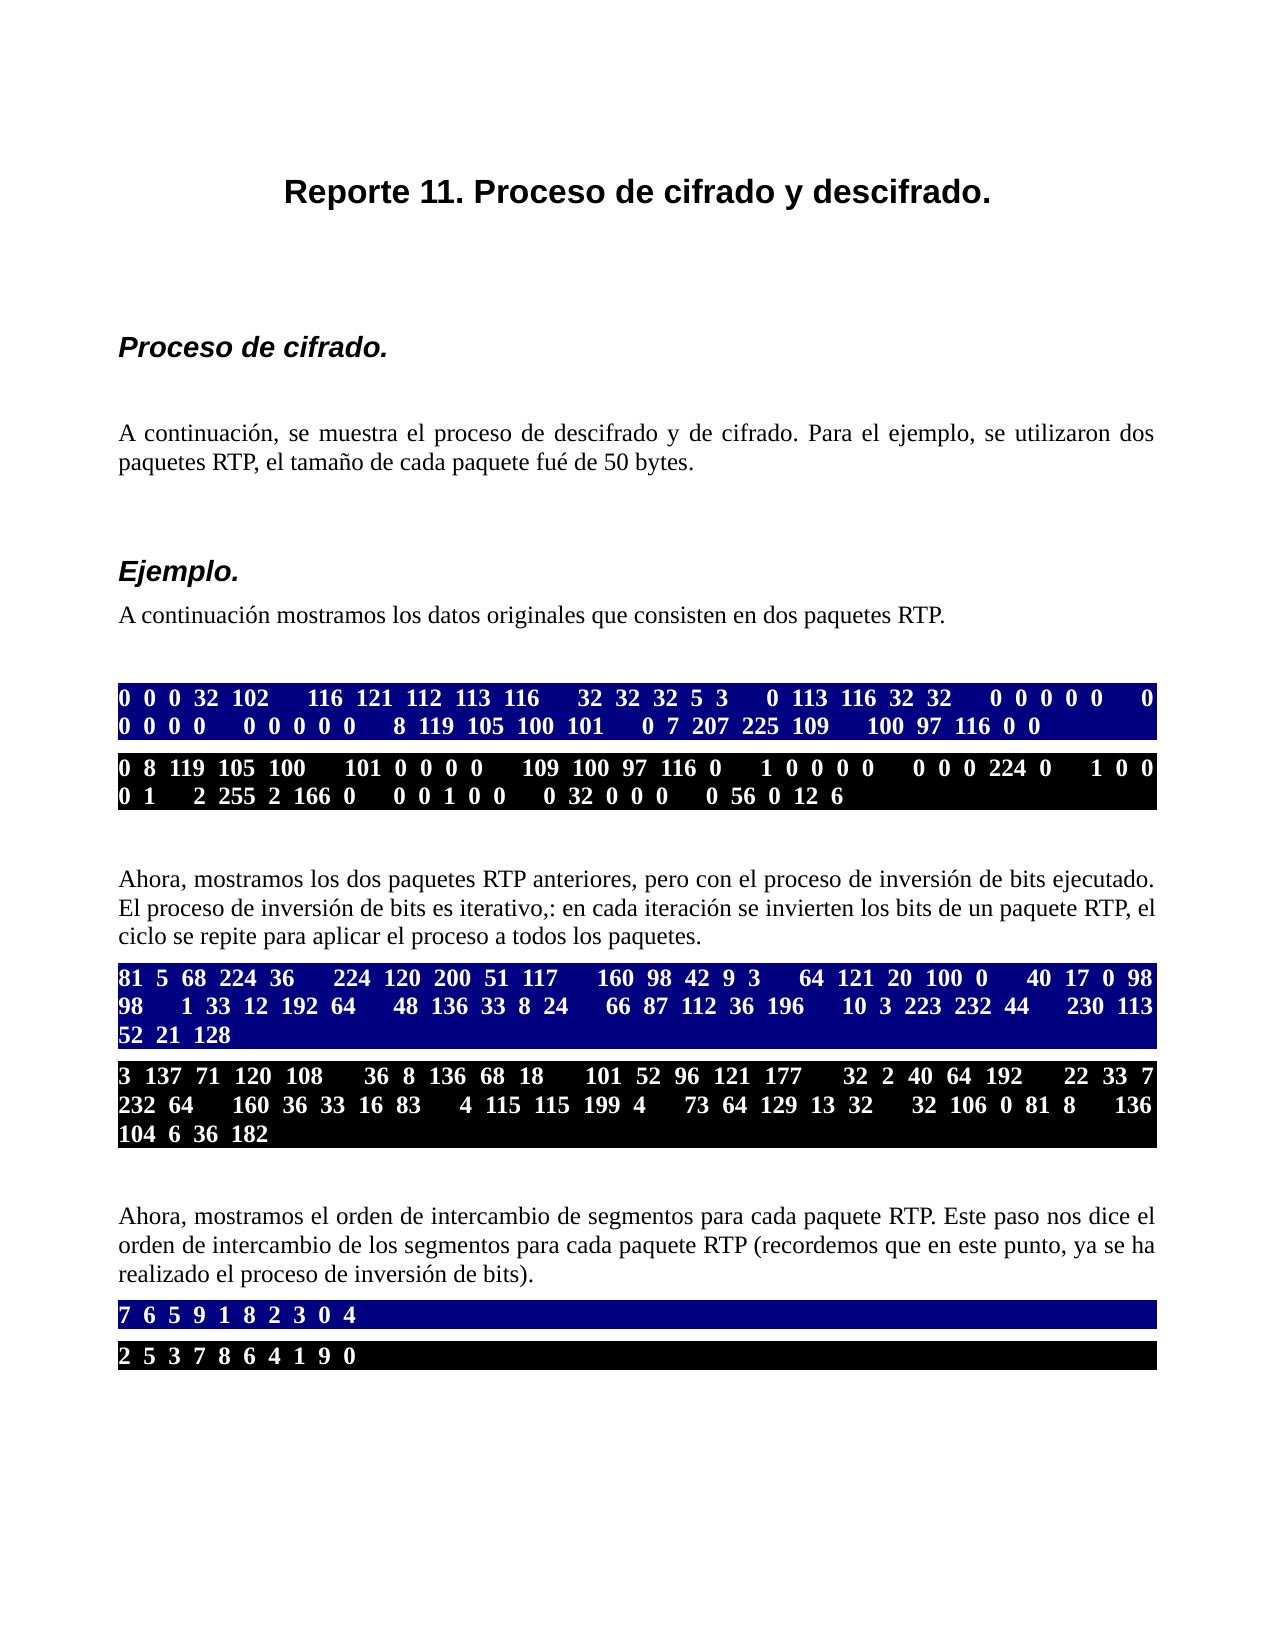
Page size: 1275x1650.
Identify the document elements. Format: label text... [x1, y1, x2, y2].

text 0 0 0 32 102 116 121 112 113 116 32 32 32 5 3 0 113 116 32 32 0 0 0 0 0 0 0 0 0 0 0 0 0 0 0 8 119 105 100 101 0 7 207 225 109 100 97 116 0 0 [118, 683, 1157, 740]
text A continuación, se muestra el proceso de descifrado y de cifrado. Para el ejemplo, se utilizaron dos paquetes RTP, el tamaño de cada paquete fué de 50 bytes. [118, 418, 1157, 475]
text 7 6 5 9 1 8 2 3 0 4 [118, 1300, 1157, 1329]
text 0 8 119 105 100 101 0 0 0 0 109 100 97 116 0 1 0 0 0 0 0 0 0 224 0 1 0 0 0 1 2 255 2 166 0 0 0 1 0 0 0 32 0 0 0 0 56 0 12 6 [118, 753, 1157, 810]
text Ahora, mostramos los dos paquetes RTP anteriores, pero con el proceso de inversión de bits ejecutado. El proceso de inversión de bits es iterativo,: en cada iteración se invierten los bits de un paquete RTP, el ciclo se repite para aplicar el proceso a todos los paquetes. [118, 864, 1157, 950]
subtitle Proceso de cifrado. [118, 331, 1157, 364]
text A continuación mostramos los datos originales que consisten en dos paquetes RTP. [118, 600, 1157, 629]
text Ahora, mostramos el orden de intercambio de segmentos para cada paquete RTP. Este paso nos dice el orden de intercambio de los segmentos para cada paquete RTP (recordemos que en este punto, ya se ha realizado el proceso de inversión de bits). [118, 1201, 1157, 1288]
subtitle Reporte 11. Proceso de cifrado y descifrado. [118, 172, 1157, 211]
text 81 5 68 224 36 224 120 200 51 117 160 98 42 9 3 64 121 20 100 0 40 17 0 98 98 1 33 12 192 64 48 136 33 8 24 66 87 112 36 196 10 3 223 232 44 230 113 52 21 128 [118, 963, 1157, 1049]
text 2 5 3 7 8 6 4 1 9 0 [118, 1341, 1157, 1370]
text 3 137 71 120 108 36 8 136 68 18 101 52 96 121 177 32 2 40 64 192 22 33 7 232 64 160 36 33 16 83 4 115 115 199 4 73 64 129 13 32 32 106 0 81 8 136 104 6 36 182 [118, 1061, 1157, 1148]
subtitle Ejemplo. [118, 554, 1157, 588]
